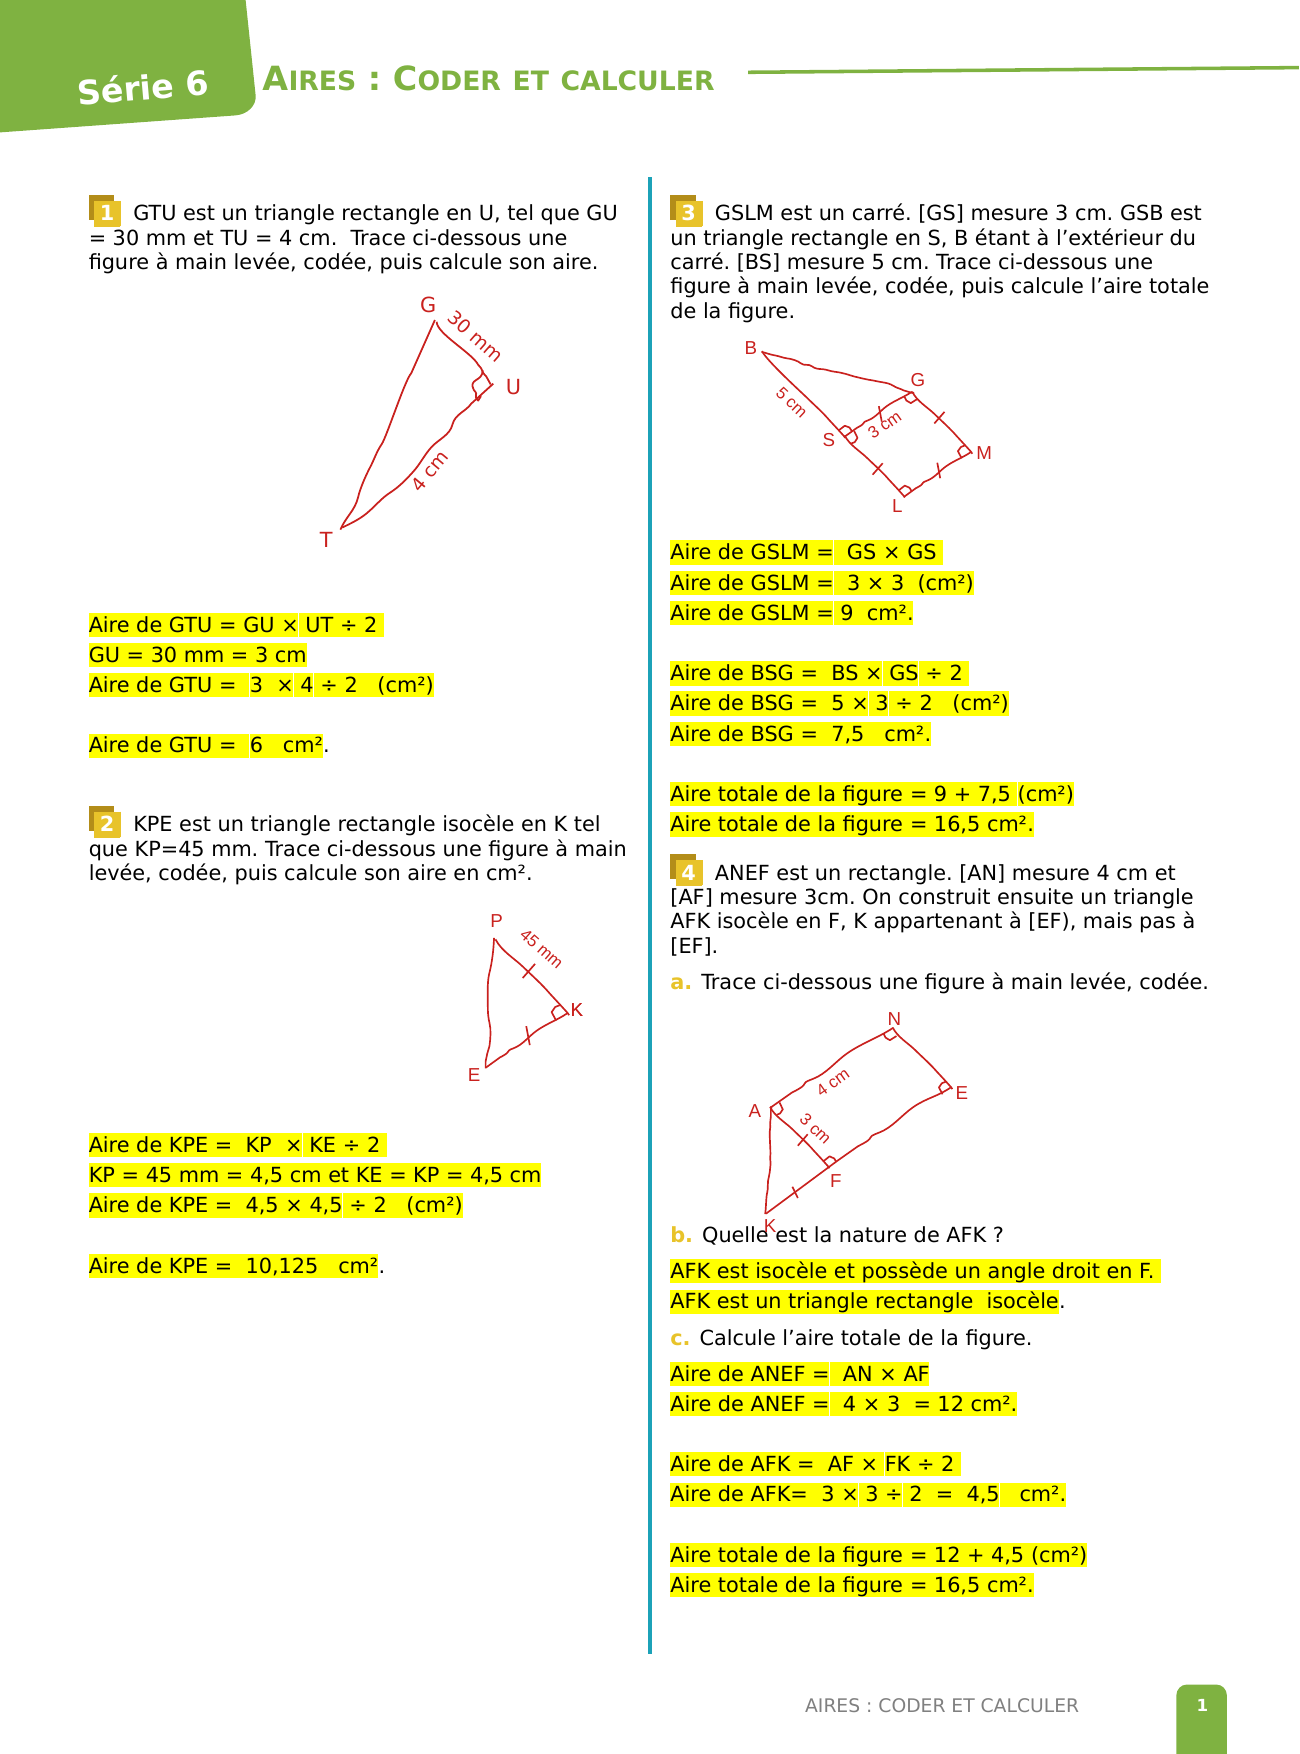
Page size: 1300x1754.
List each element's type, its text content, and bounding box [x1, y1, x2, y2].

list Quelle est la nature de AFK ? [670, 1223, 1211, 1247]
subtitle AFK est isocèle et possède un angle droit en F. [1161, 1259, 1205, 1283]
subtitle Aire de KPE = 10,125 cm². [378, 1254, 623, 1278]
subtitle Aire de GSLM = 3 × 3 (cm²) [974, 571, 1205, 595]
subtitle GTU est un triangle rectangle en U, tel que GU = 30 mm et TU = 4 cm. Trace ci-dessous une figure à main levée, codée, puis calcule son aire. [88, 195, 629, 274]
subtitle Aire de ANEF = AN × AF [929, 1362, 1205, 1386]
subtitle Aire de GTU = GU × UT ÷ 2 [384, 613, 623, 637]
subtitle GU = 30 mm = 3 cm [307, 643, 623, 667]
subtitle Aire de AFK= 3 × 3 ÷ 2 = 4,5 cm². [670, 1482, 1205, 1507]
subtitle Aire totale de la figure = 9 + 7,5 (cm²) [1074, 782, 1205, 806]
subtitle Aire de KPE = KP × KE ÷ 2 [387, 1133, 623, 1157]
subtitle Aire totale de la figure = 16,5 cm². [1034, 1573, 1205, 1597]
subtitle GSLM est un carré. [GS] mesure 3 cm. GSB est un triangle rectangle en S, B étant à l’extérieur du carré. [BS] mesure 5 cm. Trace ci-dessous une figure à main levée, codée, puis calcule l’aire totale de la figure. [670, 195, 1211, 323]
subtitle Aire de ANEF = 4 × 3 = 12 cm². [1017, 1392, 1205, 1416]
subtitle Aire de GSLM = GS × GS [943, 540, 1205, 565]
subtitle AFK est un triangle rectangle isocèle. [670, 1289, 1205, 1314]
subtitle Aire de AFK = AF × FK ÷ 2 [961, 1452, 1205, 1476]
subtitle Aire de GTU = 3 × 4 ÷ 2 (cm²) [434, 673, 623, 697]
list Trace ci-dessous une figure à main levée, codée. [670, 970, 1211, 994]
subtitle Aire totale de la figure = 12 + 4,5 (cm²) [1087, 1543, 1205, 1567]
subtitle Aire de BSG = 7,5 cm². [931, 722, 1205, 746]
subtitle Aire de KPE = 4,5 × 4,5 ÷ 2 (cm²) [463, 1193, 623, 1218]
subtitle Aire de GSLM = 9 cm². [913, 601, 1205, 625]
subtitle KP = 45 mm = 4,5 cm et KE = KP = 4,5 cm [541, 1163, 623, 1187]
subtitle Aire de GTU = 6 cm². [88, 733, 623, 758]
subtitle KPE est un triangle rectangle isocèle en K tel que KP=45 mm. Trace ci-dessous une figure à main levée, codée, puis calcule son aire en cm². [88, 806, 629, 885]
subtitle Aire de BSG = 5 × 3 ÷ 2 (cm²) [1009, 691, 1205, 716]
subtitle Aire de BSG = BS × GS ÷ 2 [969, 661, 1205, 686]
subtitle Aire totale de la figure = 16,5 cm². [1034, 812, 1205, 837]
subtitle ANEF est un rectangle. [AN] mesure 4 cm et [AF] mesure 3cm. On construit ensuite un triangle AFK isocèle en F, K appartenant à [EF), mais pas à [EF]. [670, 854, 1211, 958]
list Calcule l’aire totale de la figure. [670, 1326, 1211, 1350]
